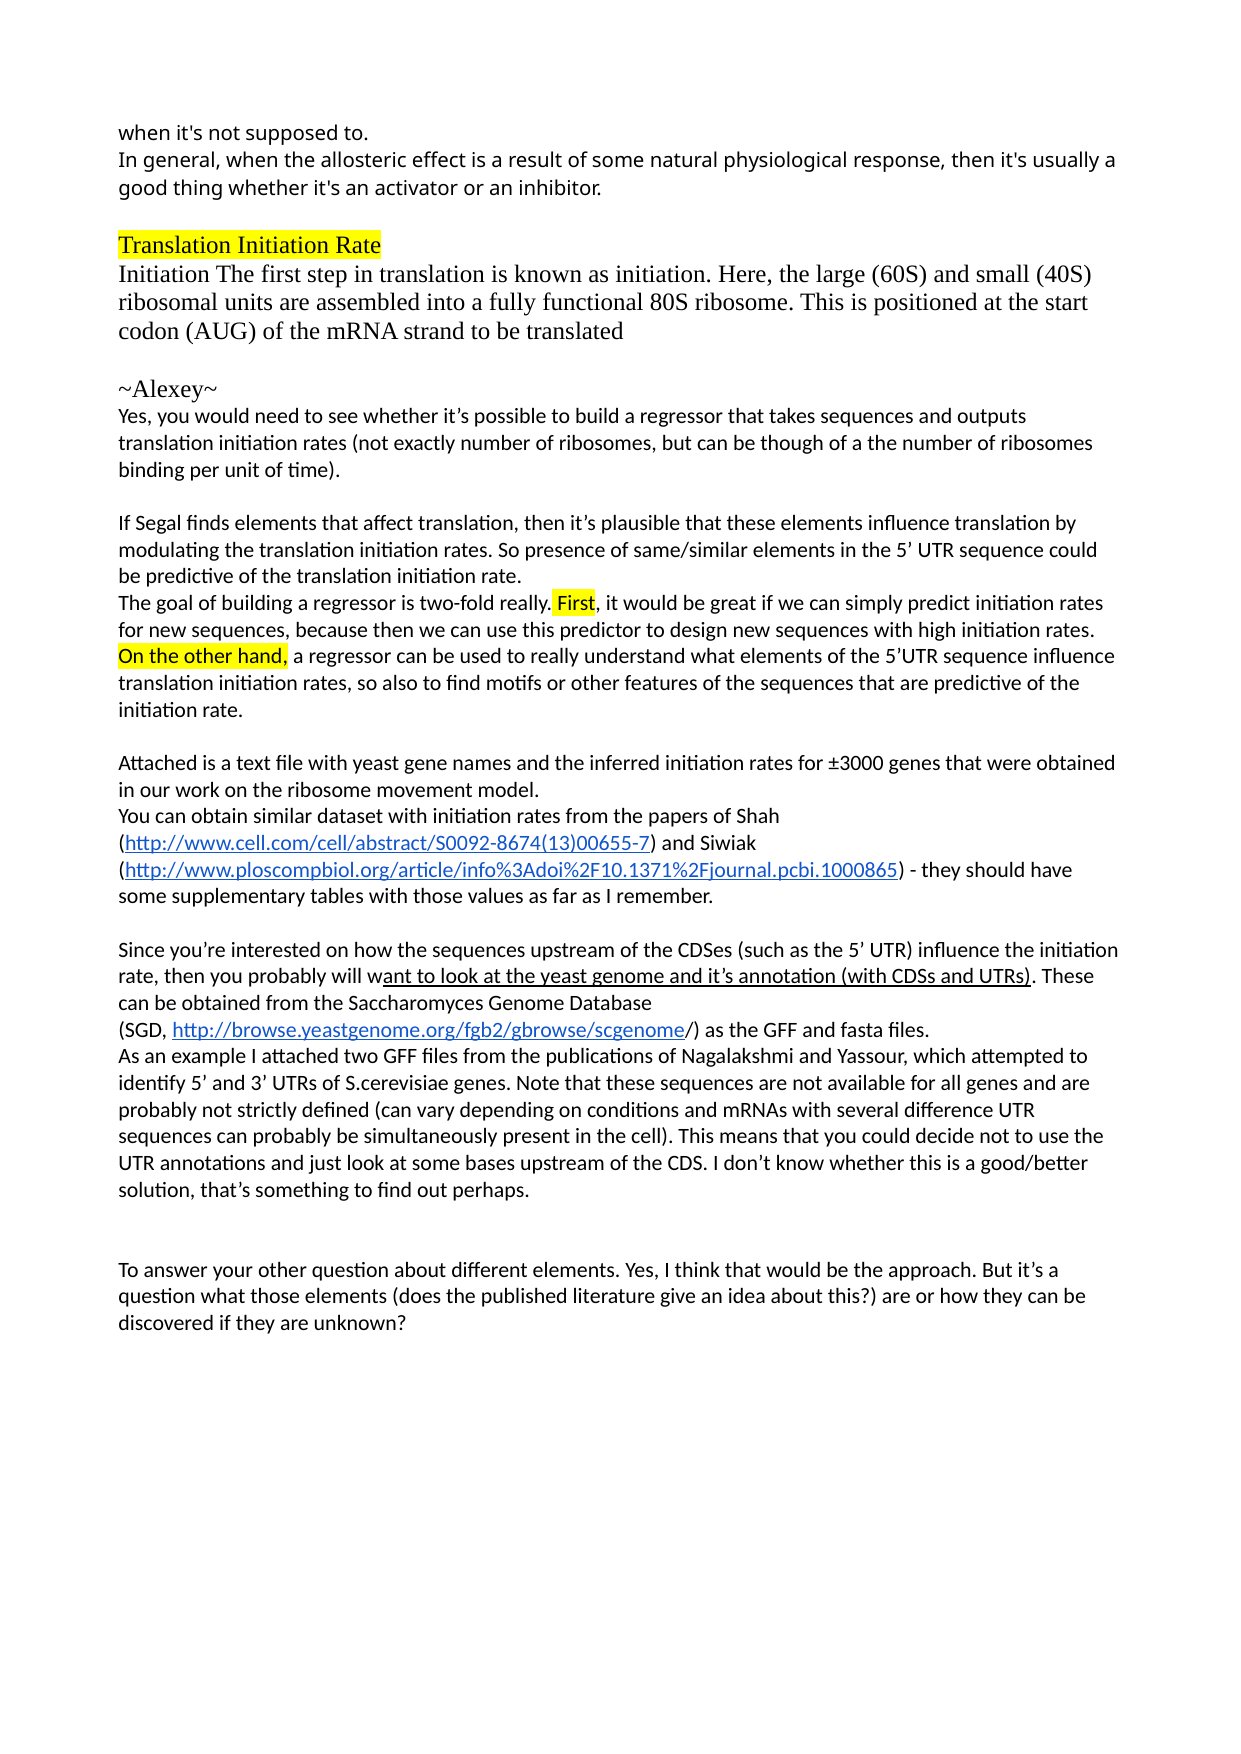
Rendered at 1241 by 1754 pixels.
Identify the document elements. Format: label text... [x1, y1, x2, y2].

text ~Alexey~ [118, 374, 1122, 402]
text Initiation The first step in translation is known as initiation. Here, the large (60S) and small (40S) ribosomal units are assembled into a fully functional 80S ribosome. This is positioned at the start codon (AUG) of the mRNA strand to be translated [118, 259, 1122, 345]
text As an example I attached two GFF files from the publications of Nagalakshmi and Yassour, which attempted to identify 5’ and 3’ UTRs of S.cerevisiae genes. Note that these sequences are not available for all genes and are probably not strictly defined (can vary depending on conditions and mRNAs with several difference UTR sequences can probably be simultaneously present in the cell). This means that you could decide not to use the UTR annotations and just look at some bases upstream of the CDS. I don’t know whether this is a good/better solution, that’s something to find out perhaps. [118, 1042, 1122, 1202]
text when it's not supposed to. [118, 118, 1122, 146]
text Attached is a text file with yeast gene names and the inferred initiation rates for ±3000 genes that were obtained in our work on the ribosome movement model. [118, 749, 1122, 802]
text Translation Initiation Rate [118, 230, 1122, 259]
text You can obtain similar dataset with initiation rates from the papers of Shah (http://www.cell.com/cell/abstract/S0092-8674(13)00655-7) and Siwiak (http://www.ploscompbiol.org/article/info%3Adoi%2F10.1371%2Fjournal.pcbi.1000865) - they should have some supplementary tables with those values as far as I remember. [118, 802, 1122, 909]
text Since you’re interested on how the sequences upstream of the CDSes (such as the 5’ UTR) influence the initiation rate, then you probably will want to look at the yeast genome and it’s annotation (with CDSs and UTRs). These can be obtained from the Saccharomyces Genome Database (SGD, http://browse.yeastgenome.org/fgb2/gbrowse/scgenome/) as the GFF and fasta files. [118, 936, 1122, 1042]
text The goal of building a regressor is two-fold really. First, it would be great if we can simply predict initiation rates for new sequences, because then we can use this predictor to design new sequences with high initiation rates. On the other hand, a regressor can be used to really understand what elements of the 5’UTR sequence influence translation initiation rates, so also to find motifs or other features of the sequences that are predictive of the initiation rate. [118, 589, 1122, 722]
text To answer your other question about different elements. Yes, I think that would be the approach. But it’s a question what those elements (does the published literature give an idea about this?) are or how they can be discovered if they are unknown? [118, 1256, 1122, 1336]
text Yes, you would need to see whether it’s possible to build a regressor that takes sequences and outputs translation initiation rates (not exactly number of ribosomes, but can be though of a the number of ribosomes binding per unit of time). [118, 402, 1122, 482]
text In general, when the allosteric effect is a result of some natural physiological response, then it's usually a good thing whether it's an activator or an inhibitor. [118, 146, 1122, 201]
text If Segal finds elements that affect translation, then it’s plausible that these elements influence translation by modulating the translation initiation rates. So presence of same/similar elements in the 5’ UTR sequence could be predictive of the translation initiation rate. [118, 509, 1122, 589]
